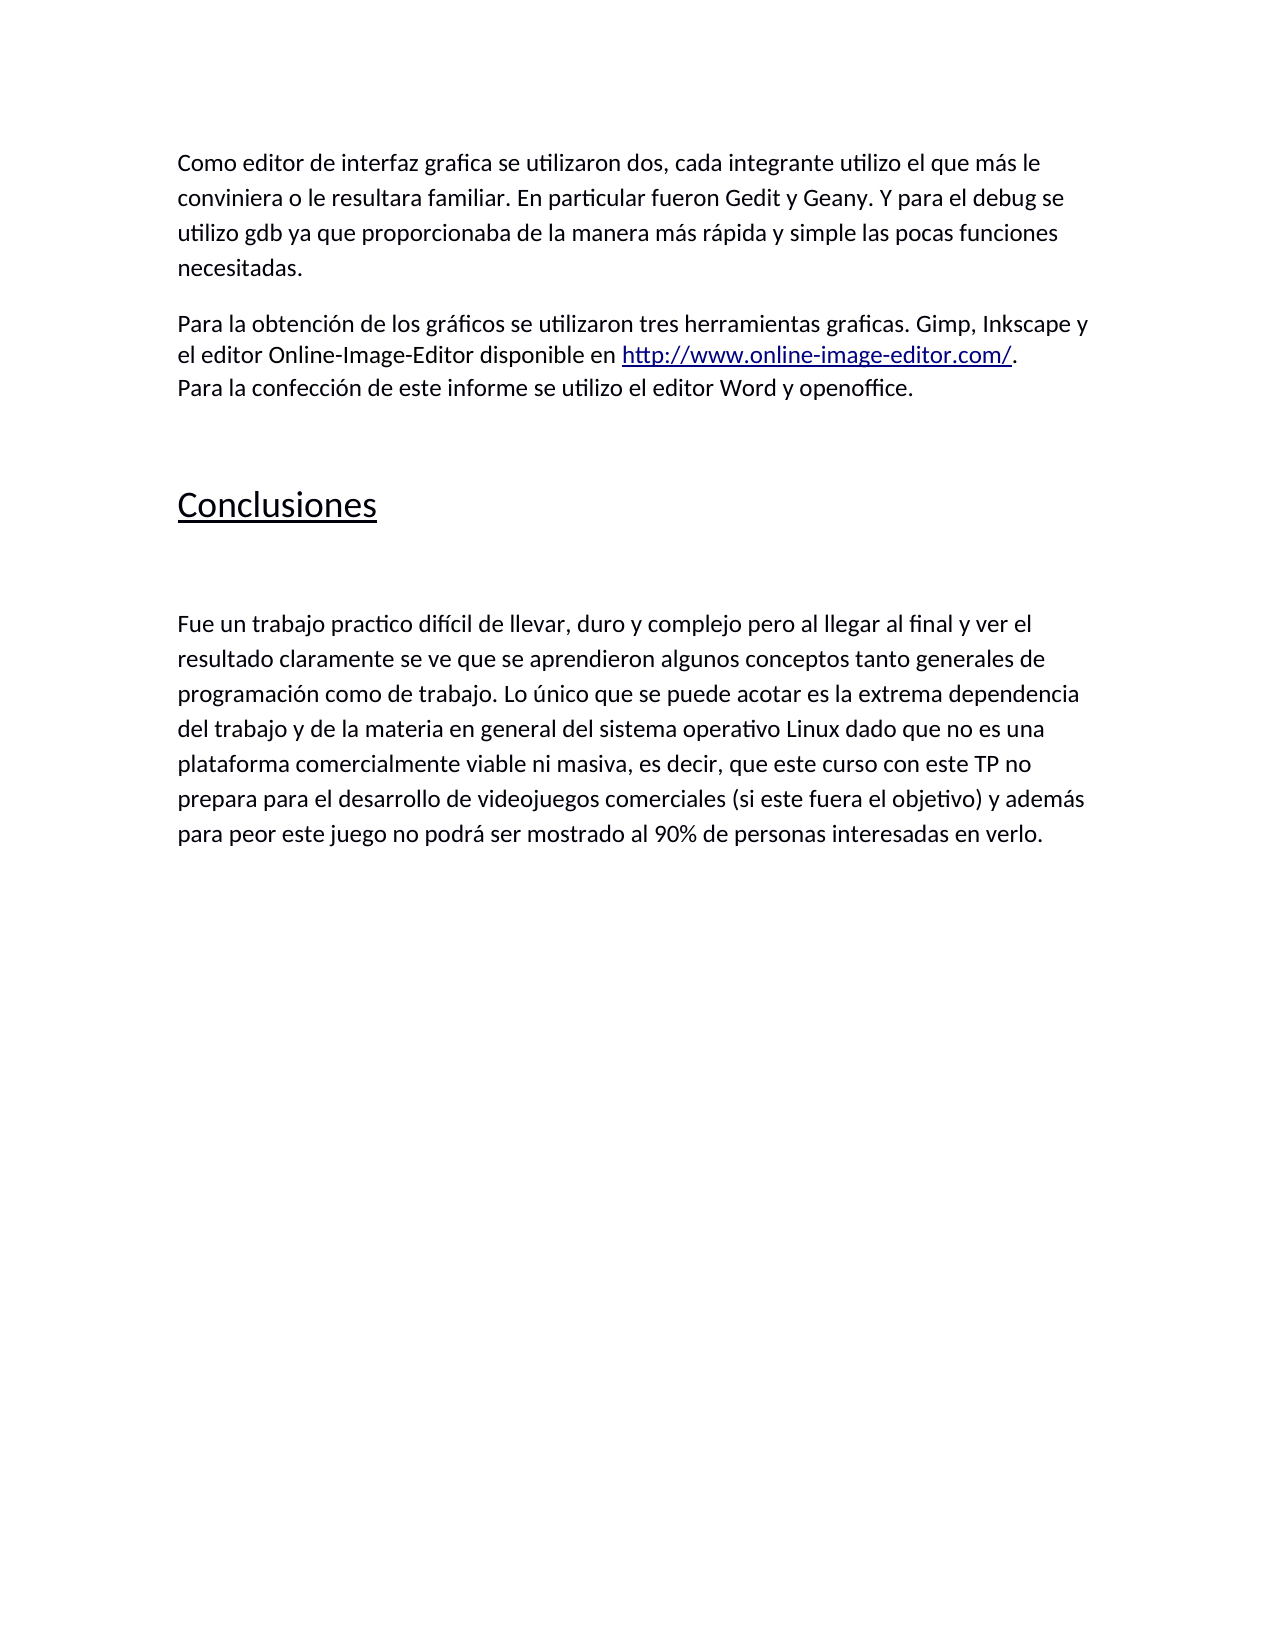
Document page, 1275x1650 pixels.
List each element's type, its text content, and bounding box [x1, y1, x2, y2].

text Conclusiones [177, 481, 1098, 527]
text Fue un trabajo practico difícil de llevar, duro y complejo pero al llegar al final y ver el resultado claramente se ve que se aprendieron algunos conceptos tanto generales de programación como de trabajo. Lo único que se puede acotar es la extrema dependencia del trabajo y de la materia en general del sistema operativo Linux dado que no es una plataforma comercialmente viable ni masiva, es decir, que este curso con este TP no prepara para el desarrollo de videojuegos comerciales (si este fuera el objetivo) y además para peor este juego no podrá ser mostrado al 90% de personas interesadas en verlo. [177, 608, 1098, 848]
subtitle Para la obtención de los gráficos se utilizaron tres herramientas graficas. Gimp, Inkscape y el editor Online-Image-Editor disponible en http://www.online-image-editor.com/. [177, 308, 1098, 369]
text Para la confección de este informe se utilizo el editor Word y openoffice. [177, 372, 1098, 403]
text Como editor de interfaz grafica se utilizaron dos, cada integrante utilizo el que más le conviniera o le resultara familiar. En particular fueron Gedit y Geany. Y para el debug se utilizo gdb ya que proporcionaba de la manera más rápida y simple las pocas funciones necesitadas. [177, 148, 1098, 283]
